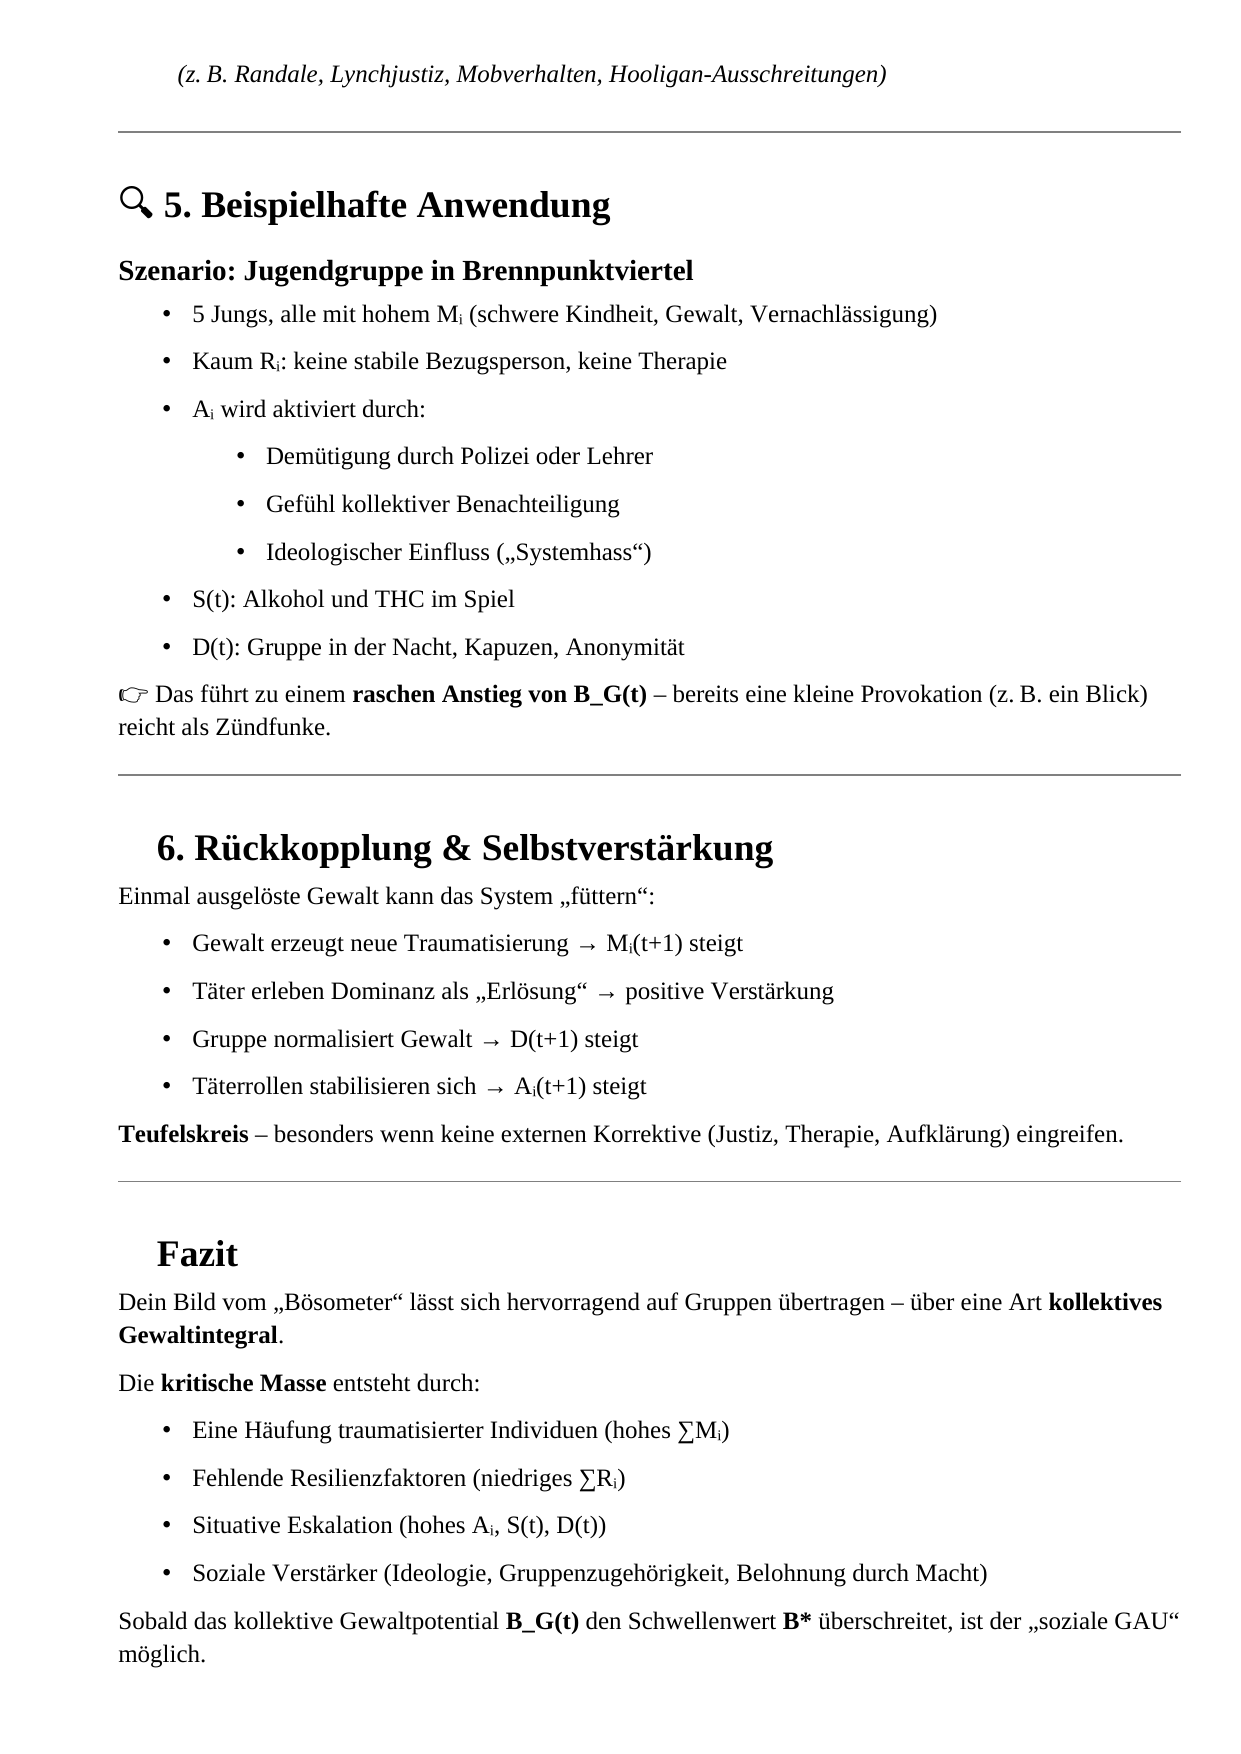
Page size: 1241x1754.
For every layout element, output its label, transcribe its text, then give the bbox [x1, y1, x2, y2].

text Sobald das kollektive Gewaltpotential B_G(t) den Schwellenwert B* überschreitet, ist der „soziale GAU“ möglich. [118, 1606, 1181, 1668]
list Eine Häufung traumatisierter Individuen (hohes ∑Mᵢ) [162, 1415, 1181, 1444]
list Gefühl kollektiver Benachteiligung [236, 489, 1181, 518]
list Täter erleben Dominanz als „Erlösung“ → positive Verstärkung [162, 976, 1181, 1005]
list Soziale Verstärker (Ideologie, Gruppenzugehörigkeit, Belohnung durch Macht) [162, 1558, 1181, 1587]
text Dein Bild vom „Bösometer“ lässt sich hervorragend auf Gruppen übertragen – über eine Art kollektives Gewaltintegral. [118, 1287, 1181, 1349]
subtitle 🔍 5. Beispielhafte Anwendung [118, 182, 1181, 226]
text (z. B. Randale, Lynchjustiz, Mobverhalten, Hooligan-Ausschreitungen) [177, 59, 1122, 88]
text Die kritische Masse entsteht durch: [118, 1368, 1181, 1397]
text Einmal ausgelöste Gewalt kann das System „füttern“: [118, 881, 1181, 909]
list S(t): Alkohol und THC im Spiel [162, 584, 1181, 613]
subtitle Szenario: Jugendgruppe in Brennpunktviertel [118, 253, 1181, 286]
text 👉 Das führt zu einem raschen Anstieg von B_G(t) – bereits eine kleine Provokation (z. B. ein Blick) reicht als Zündfunke. [118, 679, 1181, 741]
list Gruppe normalisiert Gewalt → D(t+1) steigt [162, 1024, 1181, 1052]
subtitle 🧾 Fazit [118, 1232, 1181, 1275]
text Teufelskreis – besonders wenn keine externen Korrektive (Justiz, Therapie, Aufklärung) eingreifen. [118, 1119, 1181, 1148]
list Aᵢ wird aktiviert durch: [162, 394, 1181, 423]
list Kaum Rᵢ: keine stabile Bezugsperson, keine Therapie [162, 346, 1181, 375]
subtitle 🔁 6. Rückkopplung & Selbstverstärkung [118, 825, 1181, 868]
list Situative Eskalation (hohes Aᵢ, S(t), D(t)) [162, 1511, 1181, 1539]
list Täterrollen stabilisieren sich → Aᵢ(t+1) steigt [162, 1071, 1181, 1100]
list Ideologischer Einfluss („Systemhass“) [236, 537, 1181, 565]
list Fehlende Resilienzfaktoren (niedriges ∑Rᵢ) [162, 1463, 1181, 1492]
list Demütigung durch Polizei oder Lehrer [236, 441, 1181, 470]
list Gewalt erzeugt neue Traumatisierung → Mᵢ(t+1) steigt [162, 928, 1181, 957]
list D(t): Gruppe in der Nacht, Kapuzen, Anonymität [162, 632, 1181, 661]
list 5 Jungs, alle mit hohem Mᵢ (schwere Kindheit, Gewalt, Vernachlässigung) [162, 299, 1181, 327]
